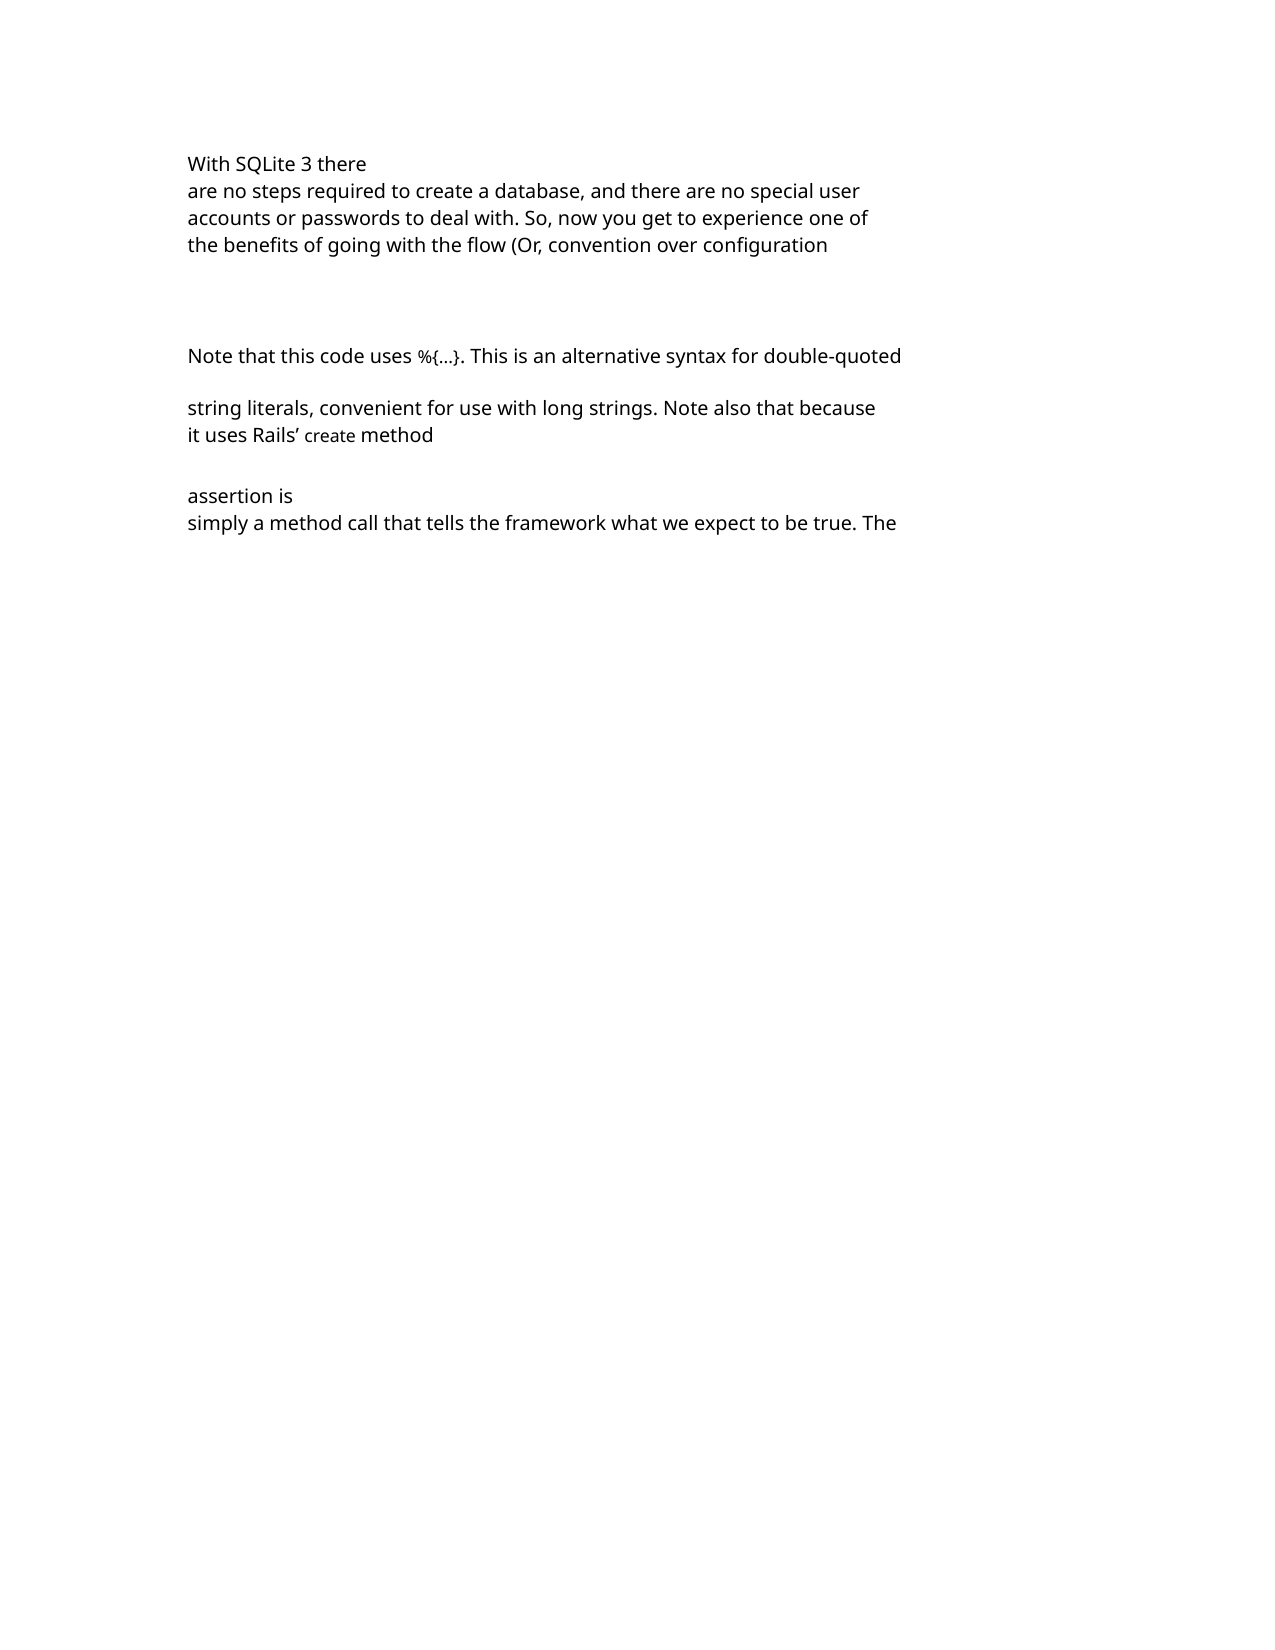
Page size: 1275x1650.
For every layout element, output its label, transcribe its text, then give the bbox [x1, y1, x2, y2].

text accounts or passwords to deal with. So, now you get to experience one of [187, 204, 1087, 231]
text Note that this code uses %{...}. This is an alternative syntax for double-quoted [187, 343, 1087, 370]
text are no steps required to create a database, and there are no special user [187, 177, 1087, 204]
text simply a method call that tells the framework what we expect to be true. The [187, 509, 1087, 536]
text string literals, convenient for use with long strings. Note also that because [187, 394, 1087, 421]
text the benefits of going with the flow (Or, convention over configuration [187, 231, 1087, 258]
text it uses Rails’ create method [187, 421, 1087, 448]
text With SQLite 3 there [187, 150, 1087, 177]
text assertion is [187, 482, 1087, 509]
